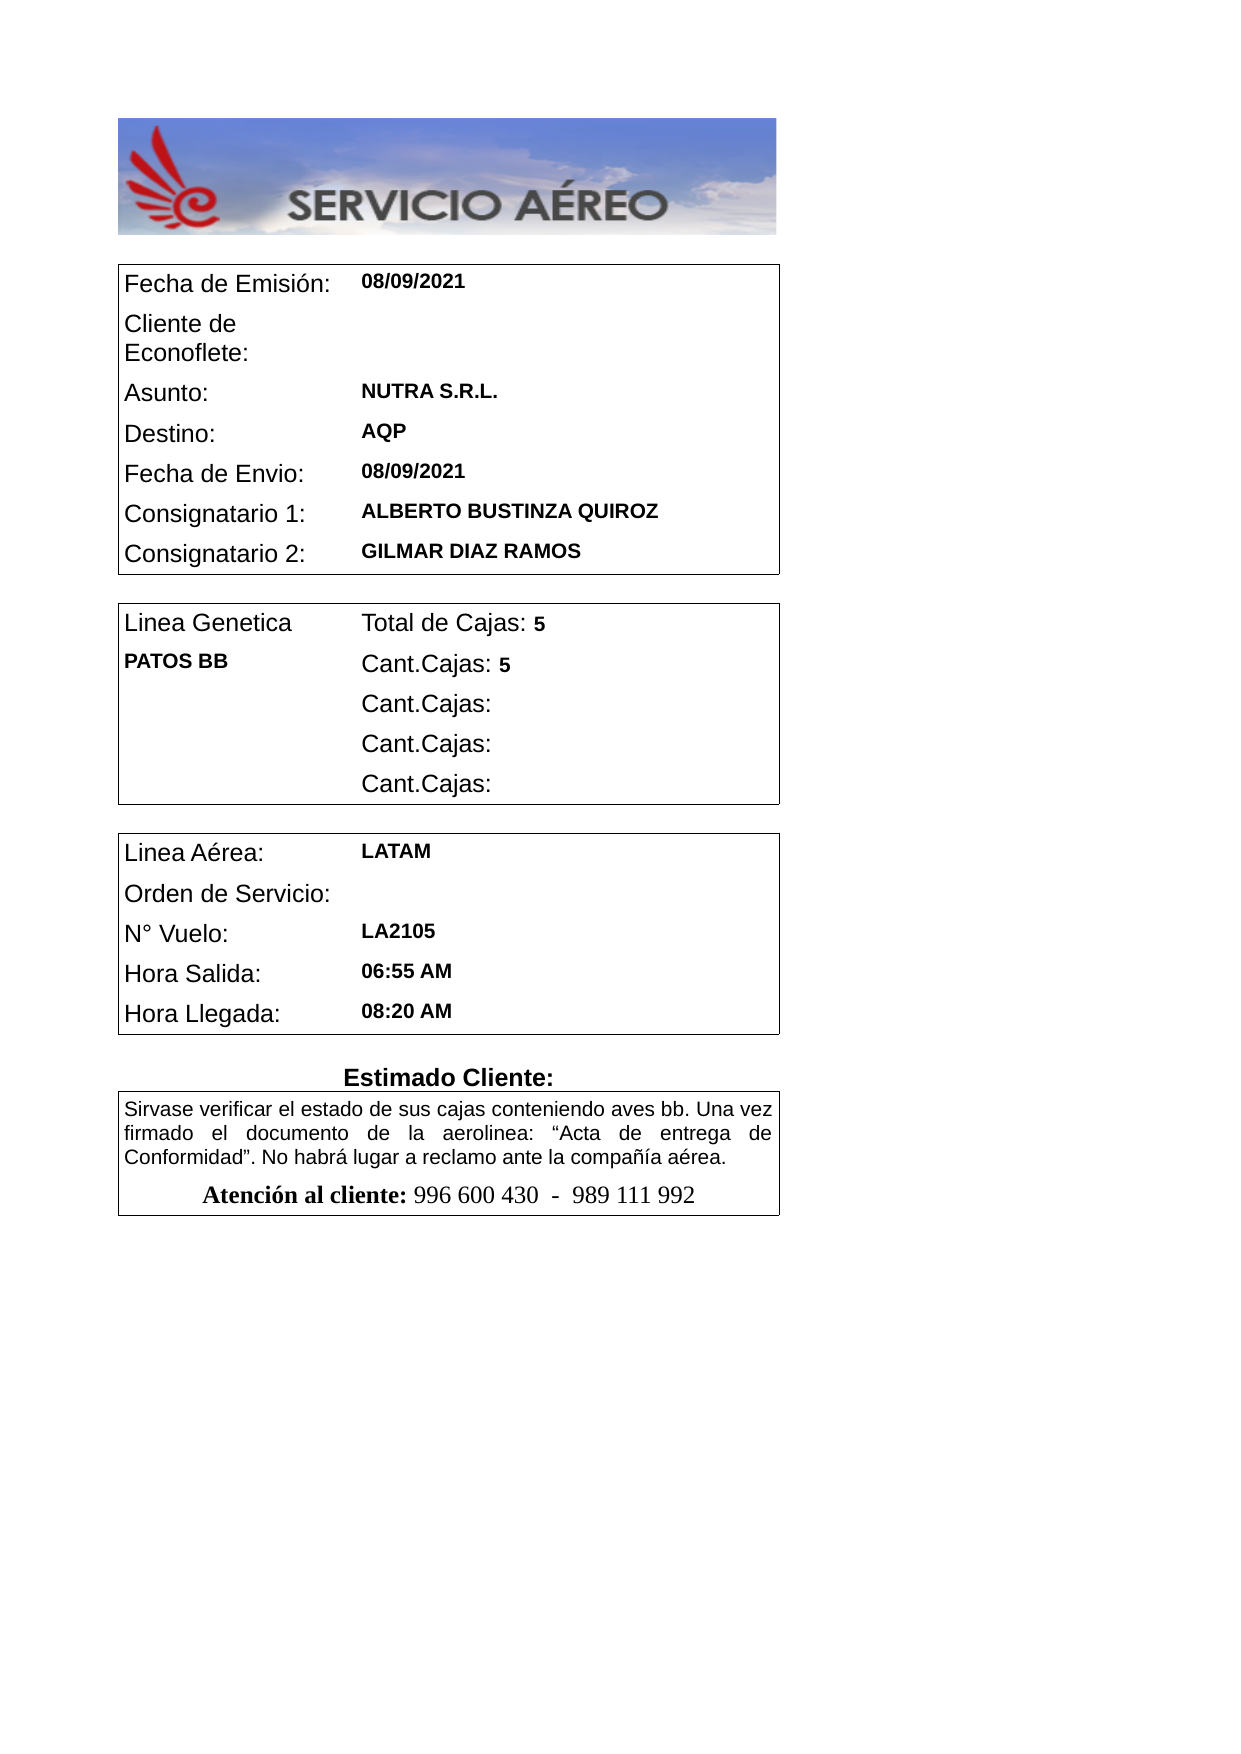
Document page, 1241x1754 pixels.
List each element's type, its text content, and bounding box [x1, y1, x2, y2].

table_cell [119, 764, 356, 804]
table_cell [356, 873, 779, 913]
table_cell Hora Salida: [119, 953, 356, 993]
table_cell N° Vuelo: [119, 913, 356, 953]
table_header Fecha de Emisión: [119, 265, 356, 304]
table_cell [356, 575, 779, 603]
table_cell 06:55 AM [356, 953, 779, 993]
table_cell Hora Llegada: [119, 994, 356, 1034]
table_cell LATAM [356, 834, 779, 873]
table_cell Orden de Servicio: [119, 873, 356, 913]
table_cell Cant.Cajas: 5 [356, 643, 779, 683]
table_cell Cant.Cajas: [356, 723, 779, 763]
table_cell Consignatario 2: [119, 534, 356, 574]
table_cell Sirvase verificar el estado de sus cajas conteniendo aves bb. Una vez firmado el documento de la aerolinea: “Acta de entrega de Conformidad”. No habrá lugar a reclamo ante la compañía aérea. [119, 1092, 779, 1175]
table_cell [356, 304, 779, 373]
table_cell Asunto: [119, 373, 356, 413]
table_cell Estimado Cliente: [118, 1035, 779, 1091]
table_cell ALBERTO BUSTINZA QUIROZ [356, 493, 779, 533]
table_cell LA2105 [356, 913, 779, 953]
picture [118, 118, 777, 235]
table_cell Cant.Cajas: [356, 764, 779, 804]
table_cell AQP [356, 413, 779, 453]
table_cell 08:20 AM [356, 994, 779, 1034]
table_cell Atención al cliente: 996 600 430 - 989 111 992 [119, 1175, 779, 1215]
table_cell Linea Aérea: [119, 834, 356, 873]
table_cell Linea Genetica [119, 604, 356, 643]
table_cell NUTRA S.R.L. [356, 373, 779, 413]
table_cell Fecha de Envio: [119, 453, 356, 493]
table_cell PATOS BB [119, 643, 356, 683]
table_cell [356, 805, 779, 833]
table_cell Consignatario 1: [119, 493, 356, 533]
table_cell Cant.Cajas: [356, 683, 779, 723]
table_cell [119, 723, 356, 763]
table_cell GILMAR DIAZ RAMOS [356, 534, 779, 574]
table_header 08/09/2021 [356, 265, 779, 304]
table_cell [119, 683, 356, 723]
table_cell Total de Cajas: 5 [356, 604, 779, 643]
table_cell Cliente de Econoflete: [119, 304, 356, 373]
table_cell Destino: [119, 413, 356, 453]
table_cell [118, 575, 356, 603]
table_cell [118, 805, 356, 833]
table_cell 08/09/2021 [356, 453, 779, 493]
